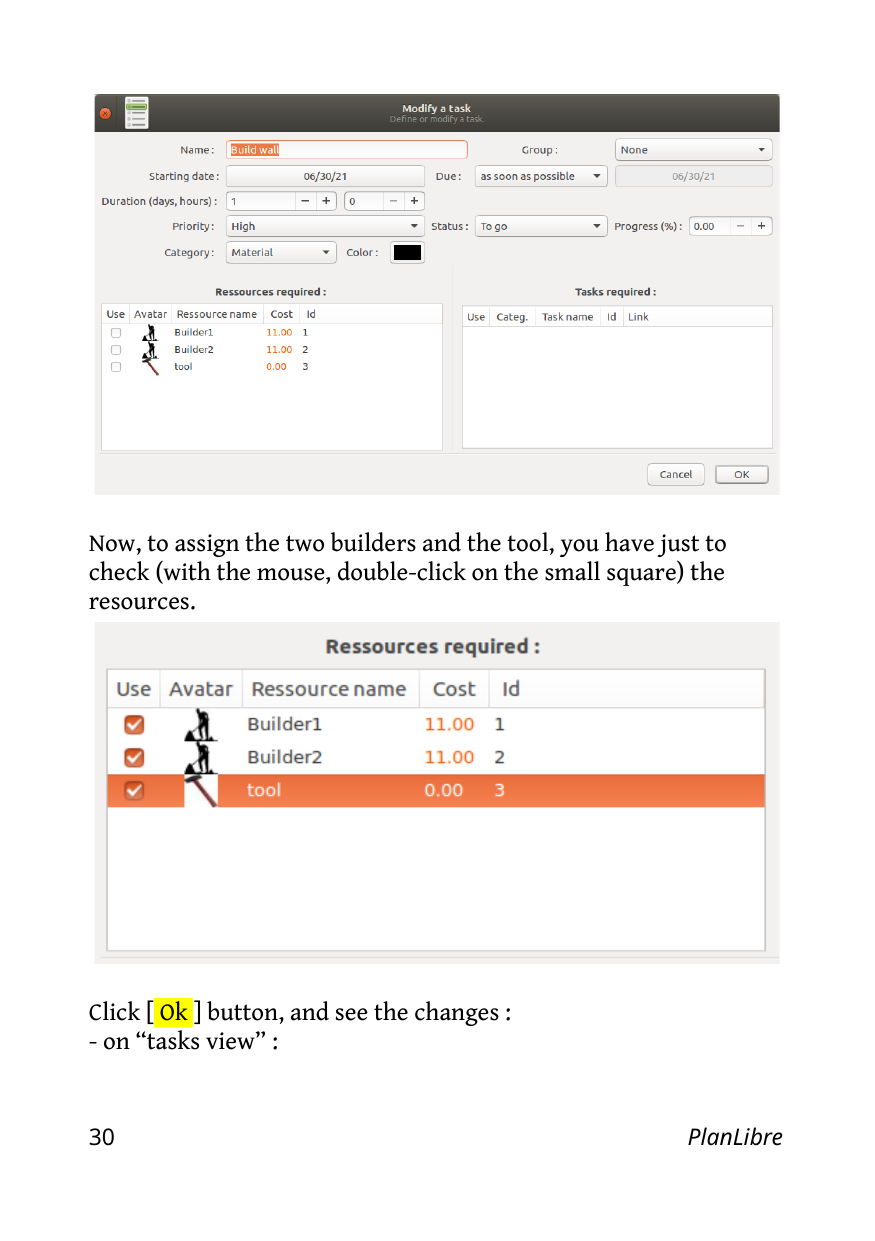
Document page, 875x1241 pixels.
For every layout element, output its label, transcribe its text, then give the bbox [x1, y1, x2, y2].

picture [94, 622, 780, 964]
text Click [ Ok ] button, and see the changes : [88, 998, 786, 1027]
picture [94, 94, 780, 495]
text - on “tasks view” : [88, 1027, 786, 1056]
text Now, to assign the two builders and the tool, you have just to check (with the mouse, double-click on the small square) the resources. [88, 530, 786, 617]
